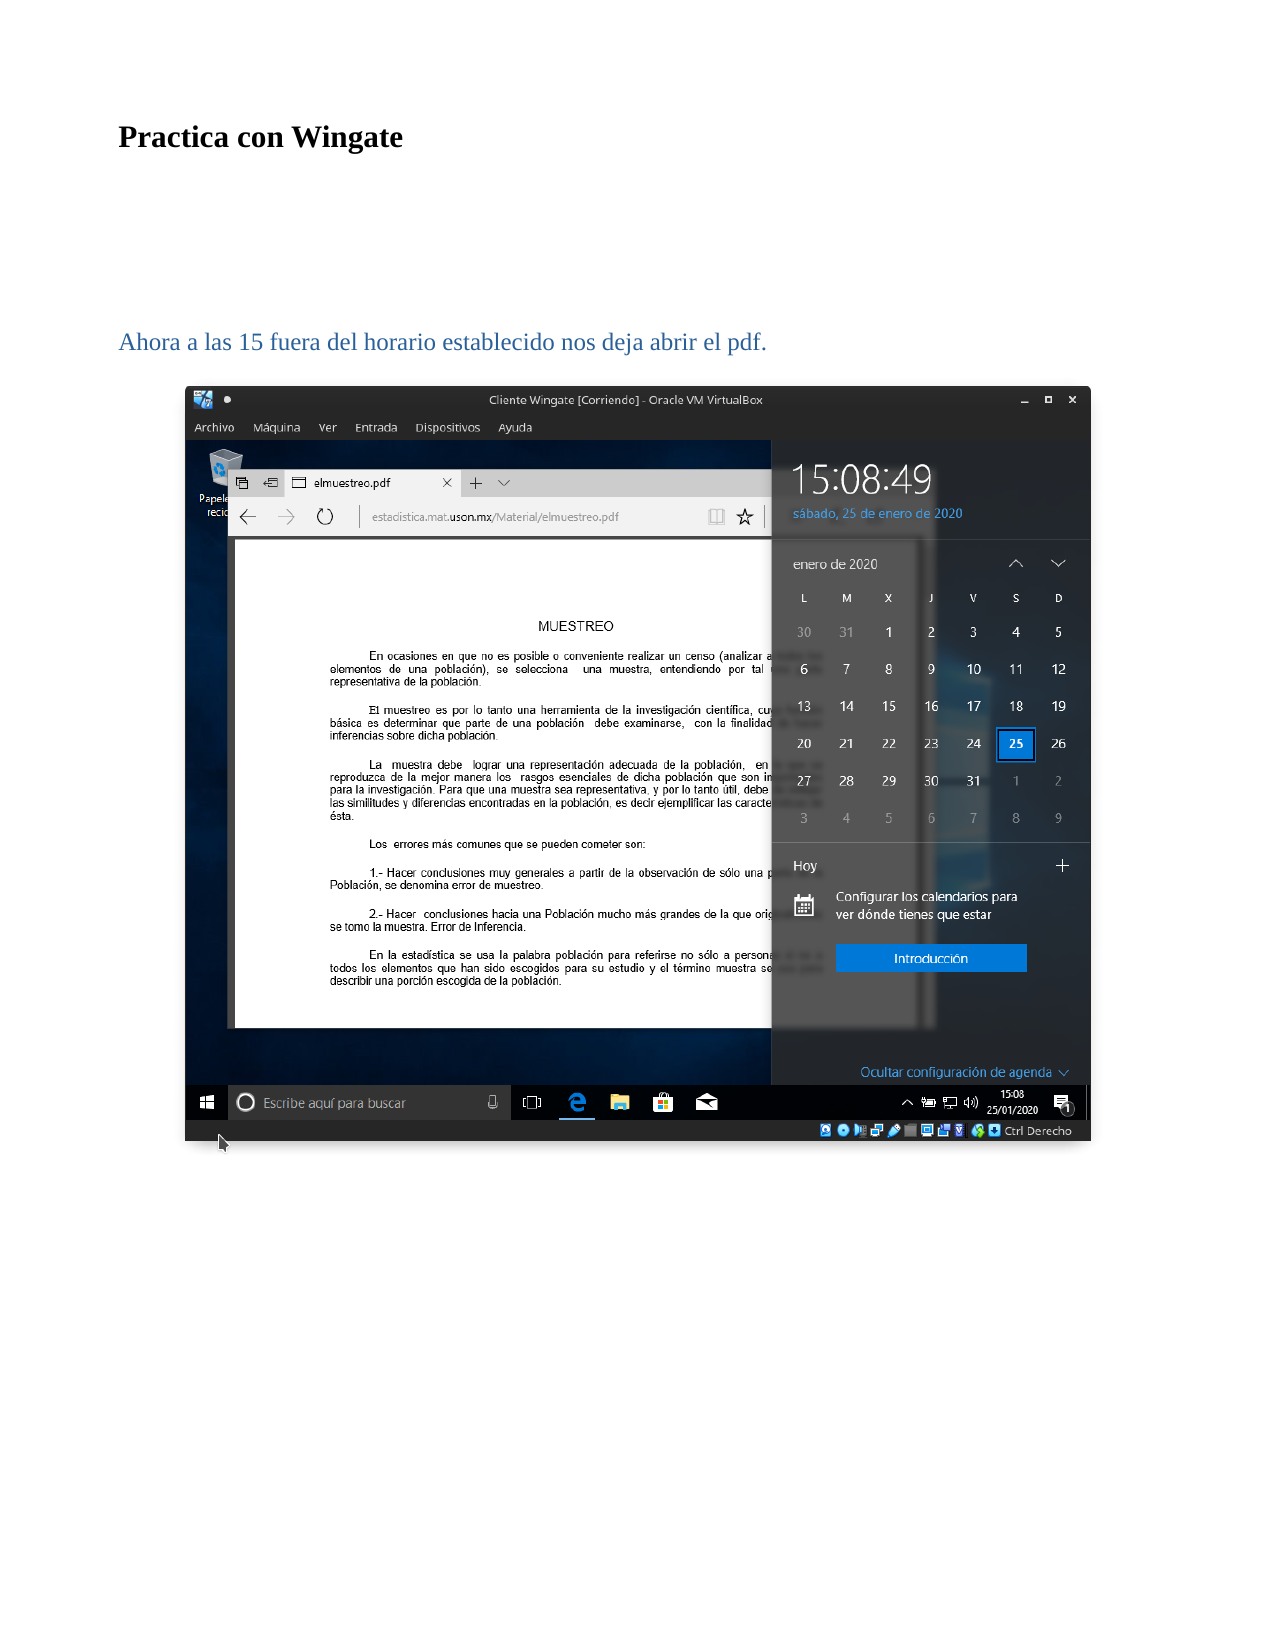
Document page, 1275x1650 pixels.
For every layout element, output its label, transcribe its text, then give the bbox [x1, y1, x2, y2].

picture [118, 356, 1157, 1216]
text Ahora a las 15 fuera del horario establecido nos deja abrir el pdf. [118, 327, 1157, 356]
